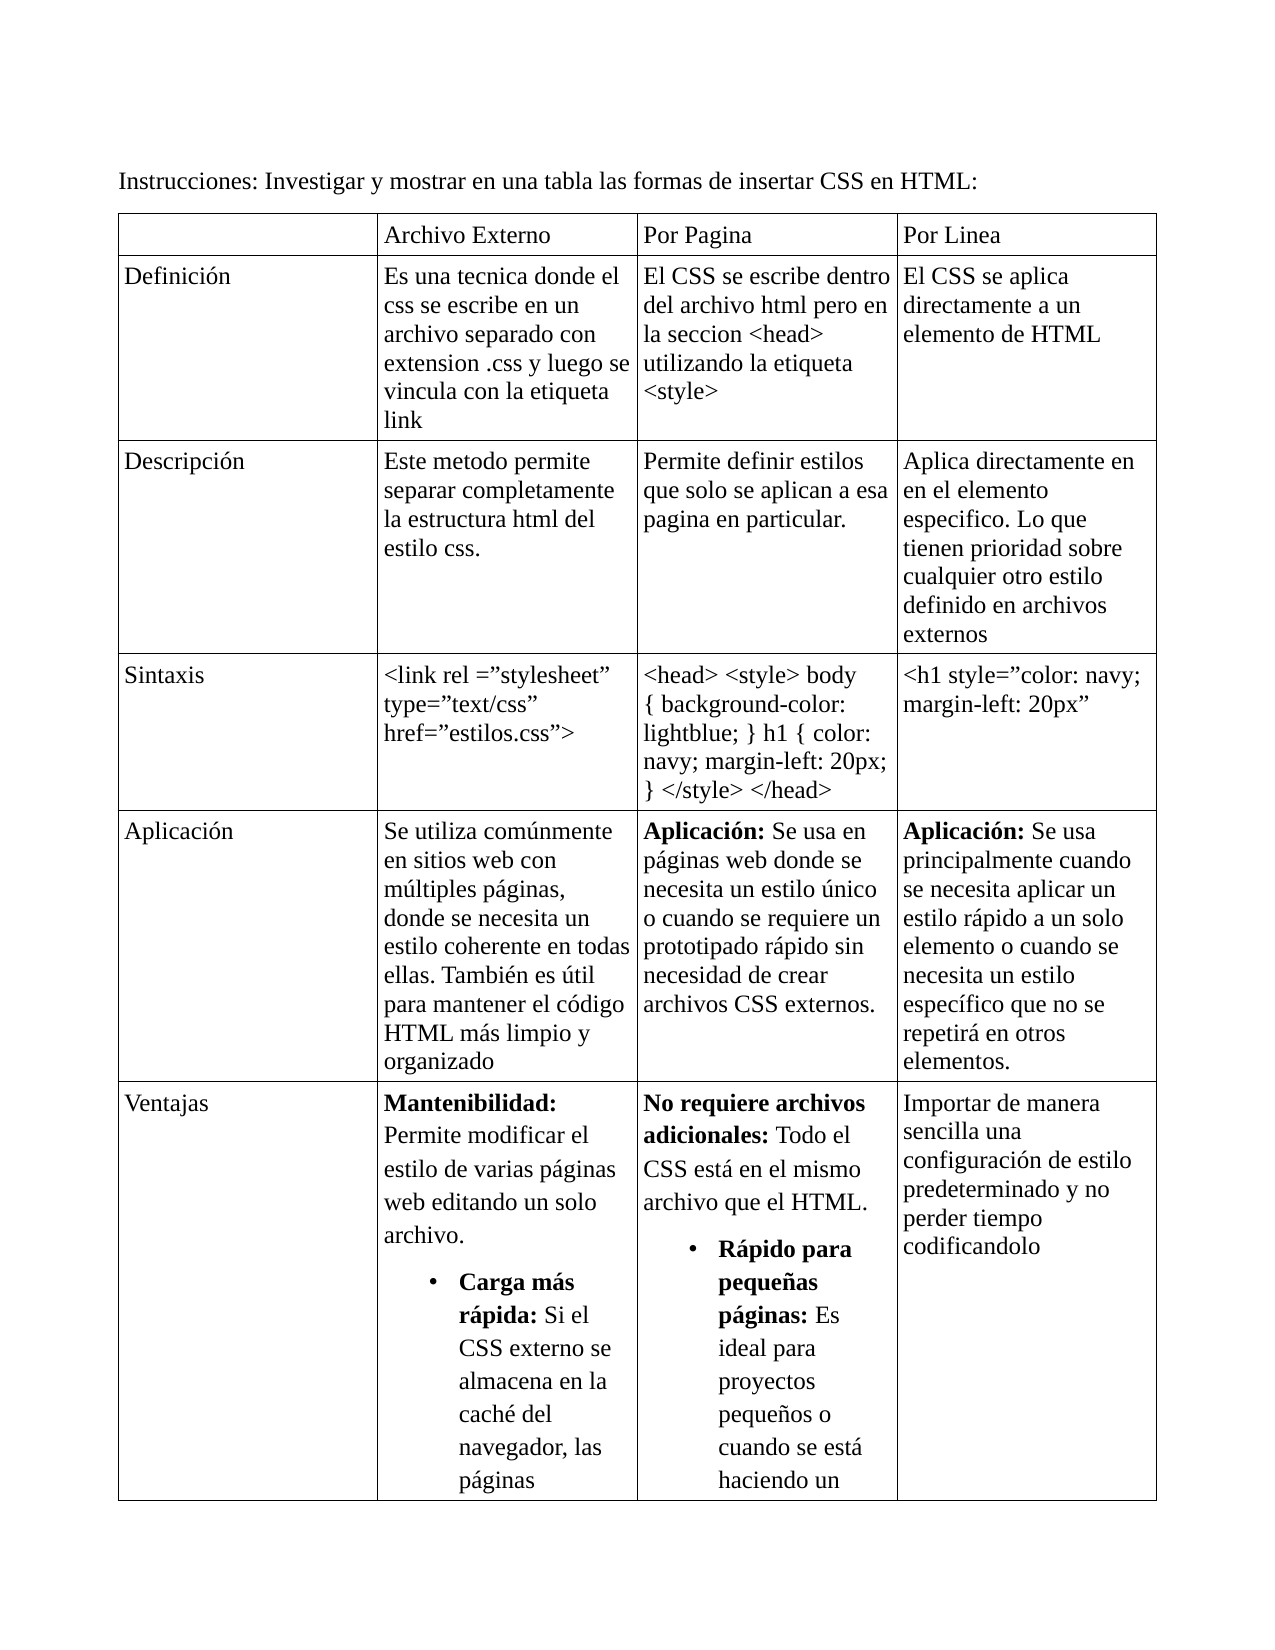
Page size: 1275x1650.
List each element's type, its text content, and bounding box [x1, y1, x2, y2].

table_cell <h1 style=”color: navy; margin-left: 20px” [898, 654, 1156, 809]
table_cell No requiere archivos adicionales: Todo el CSS está en el mismo archivo que el HTML. Rápido para pequeñas páginas: Es ideal para proyectos pequeños o cuando se está haciendo un [638, 1082, 897, 1500]
table_cell Permite definir estilos que solo se aplican a esa pagina en particular. [638, 441, 897, 653]
table_cell <link rel =”stylesheet” type=”text/css” href=”estilos.css”> [378, 654, 637, 809]
table_header Por Pagina [638, 214, 897, 254]
table_cell Se utiliza comúnmente en sitios web con múltiples páginas, donde se necesita un estilo coherente en todas ellas. También es útil para mantener el código HTML más limpio y organizado [378, 811, 637, 1081]
table_cell <head> <style> body { background-color: lightblue; } h1 { color: navy; margin-left: 20px; } </style> </head> [638, 654, 897, 809]
table_cell Mantenibilidad: Permite modificar el estilo de varias páginas web editando un solo archivo. Carga más rápida: Si el CSS externo se almacena en la caché del navegador, las páginas [378, 1082, 637, 1500]
text Instrucciones: Investigar y mostrar en una tabla las formas de insertar CSS en HTML: [118, 166, 1157, 194]
table_cell Este metodo permite separar completamente la estructura html del estilo css. [378, 441, 637, 653]
table_cell Descripción [119, 441, 377, 653]
table_cell Aplica directamente en en el elemento especifico. Lo que tienen prioridad sobre cualquier otro estilo definido en archivos externos [898, 441, 1156, 653]
table_cell El CSS se aplica directamente a un elemento de HTML [898, 256, 1156, 439]
table_header Archivo Externo [378, 214, 637, 254]
table_cell Importar de manera sencilla una configuración de estilo predeterminado y no perder tiempo codificandolo [898, 1082, 1156, 1500]
table_header [119, 214, 377, 254]
table_cell El CSS se escribe dentro del archivo html pero en la seccion <head> utilizando la etiqueta <style> [638, 256, 897, 439]
table_header Por Linea [898, 214, 1156, 254]
table_cell Aplicación: Se usa en páginas web donde se necesita un estilo único o cuando se requiere un prototipado rápido sin necesidad de crear archivos CSS externos. [638, 811, 897, 1081]
table_cell Definición [119, 256, 377, 439]
table_cell Aplicación: Se usa principalmente cuando se necesita aplicar un estilo rápido a un solo elemento o cuando se necesita un estilo específico que no se repetirá en otros elementos. [898, 811, 1156, 1081]
table_cell Es una tecnica donde el css se escribe en un archivo separado con extension .css y luego se vincula con la etiqueta link [378, 256, 637, 439]
table_cell Ventajas [119, 1082, 377, 1500]
table_cell Sintaxis [119, 654, 377, 809]
table_cell Aplicación [119, 811, 377, 1081]
